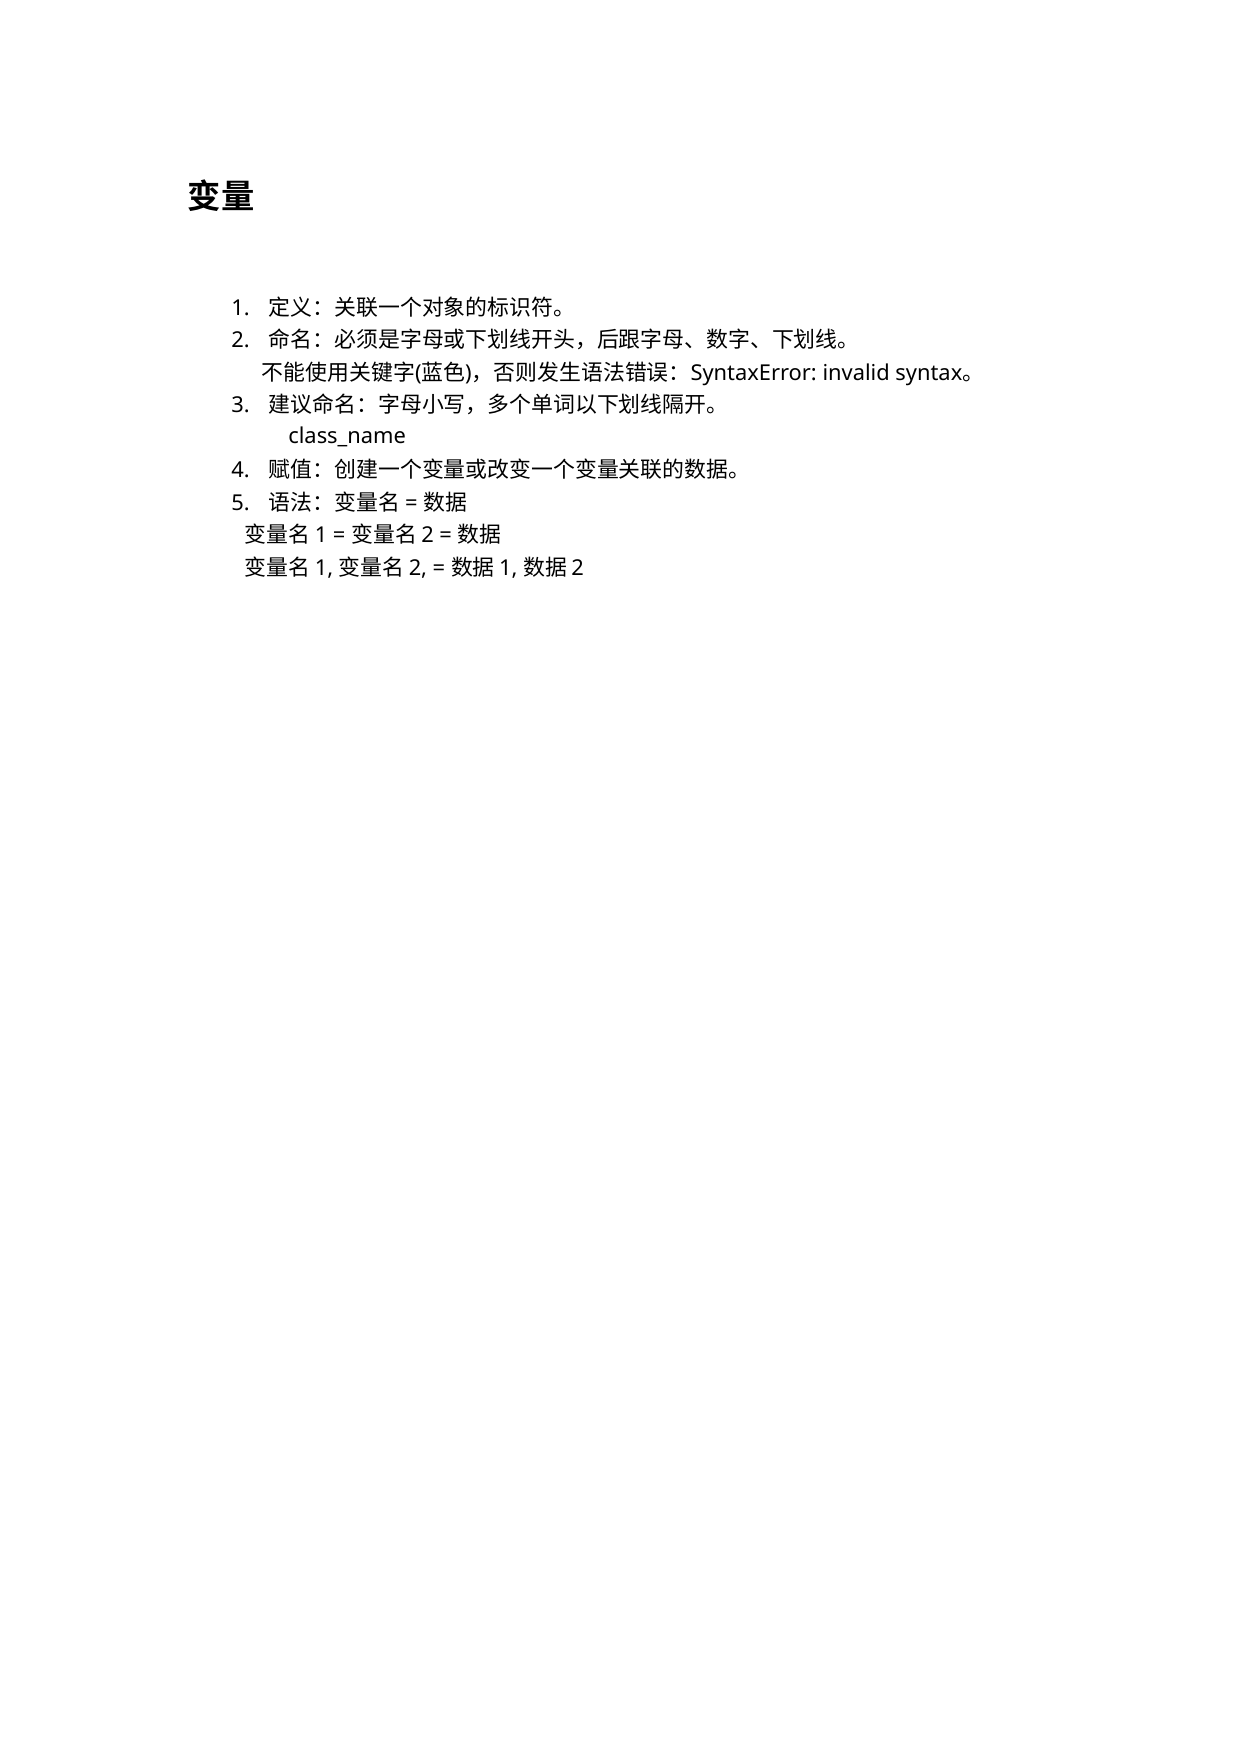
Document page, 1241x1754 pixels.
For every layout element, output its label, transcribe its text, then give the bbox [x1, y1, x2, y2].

list 定义：关联一个对象的标识符。 [231, 289, 1053, 322]
text 不能使用关键字(蓝色)，否则发生语法错误：SyntaxError: invalid syntax。 [187, 354, 1053, 387]
list 赋值：创建一个变量或改变一个变量关联的数据。 [231, 452, 1053, 484]
list 建议命名：字母小写，多个单词以下划线隔开。 [231, 387, 1053, 419]
text class_name [187, 419, 1053, 452]
subtitle 变量 [187, 162, 1053, 227]
text 变量名1 = 变量名2 = 数据 [187, 517, 1053, 549]
list 语法：变量名 = 数据 [231, 484, 1053, 517]
text 变量名1, 变量名2, = 数据1, 数据2 [187, 549, 1053, 582]
list 命名：必须是字母或下划线开头，后跟字母、数字、下划线。 [231, 322, 1053, 354]
